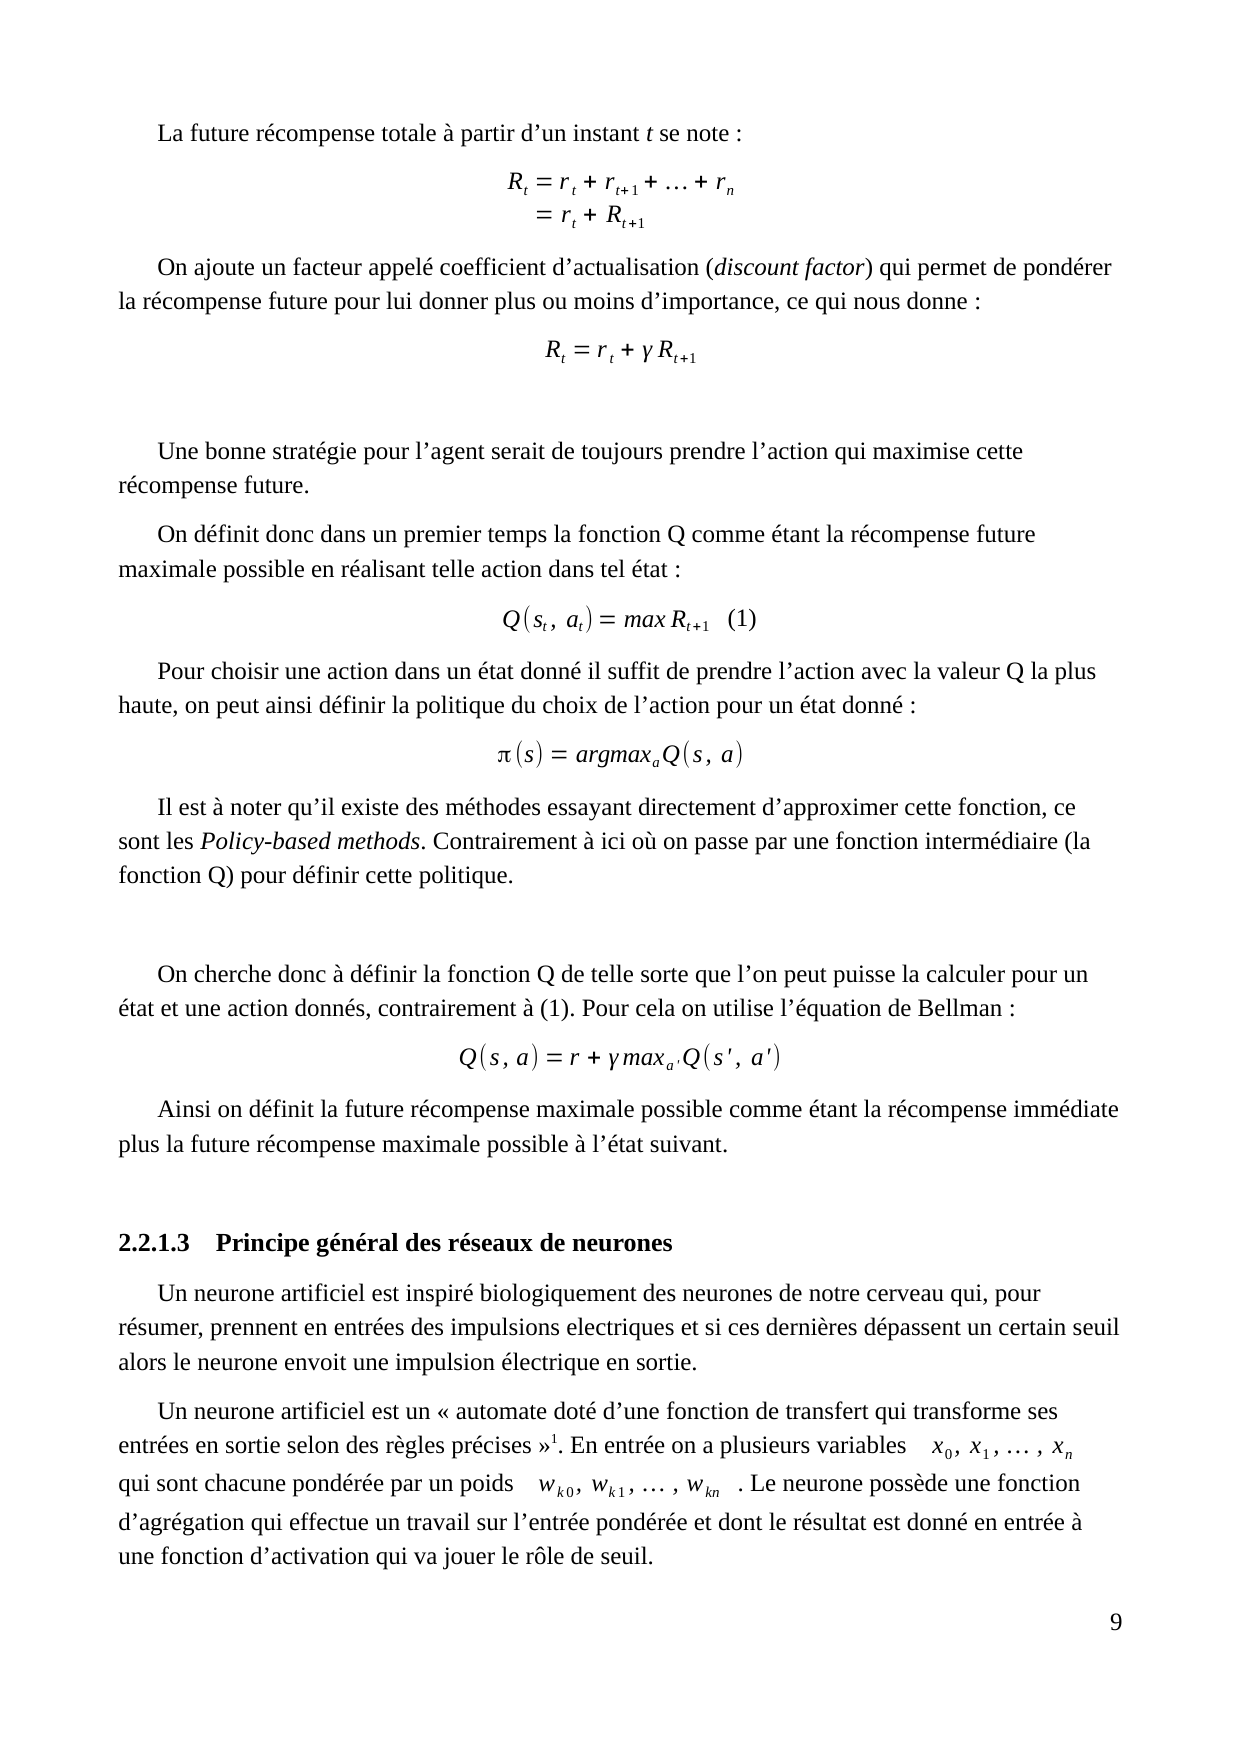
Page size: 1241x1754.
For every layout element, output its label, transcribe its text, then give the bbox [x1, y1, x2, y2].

text Il est à noter qu’il existe des méthodes essayant directement d’approximer cette fonction, ce sont les Policy-based methods. Contrairement à ici où on passe par une fonction intermédiaire (la fonction Q) pour définir cette politique. [118, 792, 1122, 889]
text Ainsi on définit la future récompense maximale possible comme étant la récompense immédiate plus la future récompense maximale possible à l’état suivant. [118, 1094, 1122, 1158]
text On cherche donc à définir la fonction Q de telle sorte que l’on peut puisse la calculer pour un état et une action donnés, contrairement à (1). Pour cela on utilise l’équation de Bellman : [118, 959, 1122, 1022]
text (1) [118, 603, 1122, 636]
subtitle 2.2.1.3 Principe général des réseaux de neurones [118, 1227, 1122, 1257]
text On ajoute un facteur appelé coefficient d’actualisation (discount factor) qui permet de pondérer la récompense future pour lui donner plus ou moins d’importance, ce qui nous donne : [118, 252, 1122, 315]
text Un neurone artificiel est inspiré biologiquement des neurones de notre cerveau qui, pour résumer, prennent en entrées des impulsions electriques et si ces dernières dépassent un certain seuil alors le neurone envoit une impulsion électrique en sortie. [118, 1278, 1122, 1376]
text Une bonne stratégie pour l’agent serait de toujours prendre l’action qui maximise cette récompense future. [118, 436, 1122, 499]
text Un neurone artificiel est un « automate doté d’une fonction de transfert qui transforme ses entrées en sortie selon des règles précises »1. En entrée on a plusieurs variables qui sont chacune pondérée par un poids . Le neurone possède une fonction d’agrégation qui effectue un travail sur l’entrée pondérée et dont le résultat est donné en entrée à une fonction d’activation qui va jouer le rôle de seuil. [118, 1396, 1122, 1570]
text On définit donc dans un premier temps la fonction Q comme étant la récompense future maximale possible en réalisant telle action dans tel état : [118, 519, 1122, 583]
text Pour choisir une action dans un état donné il suffit de prendre l’action avec la valeur Q la plus haute, on peut ainsi définir la politique du choix de l’action pour un état donné : [118, 656, 1122, 719]
text La future récompense totale à partir d’un instant t se note : [118, 118, 1122, 147]
